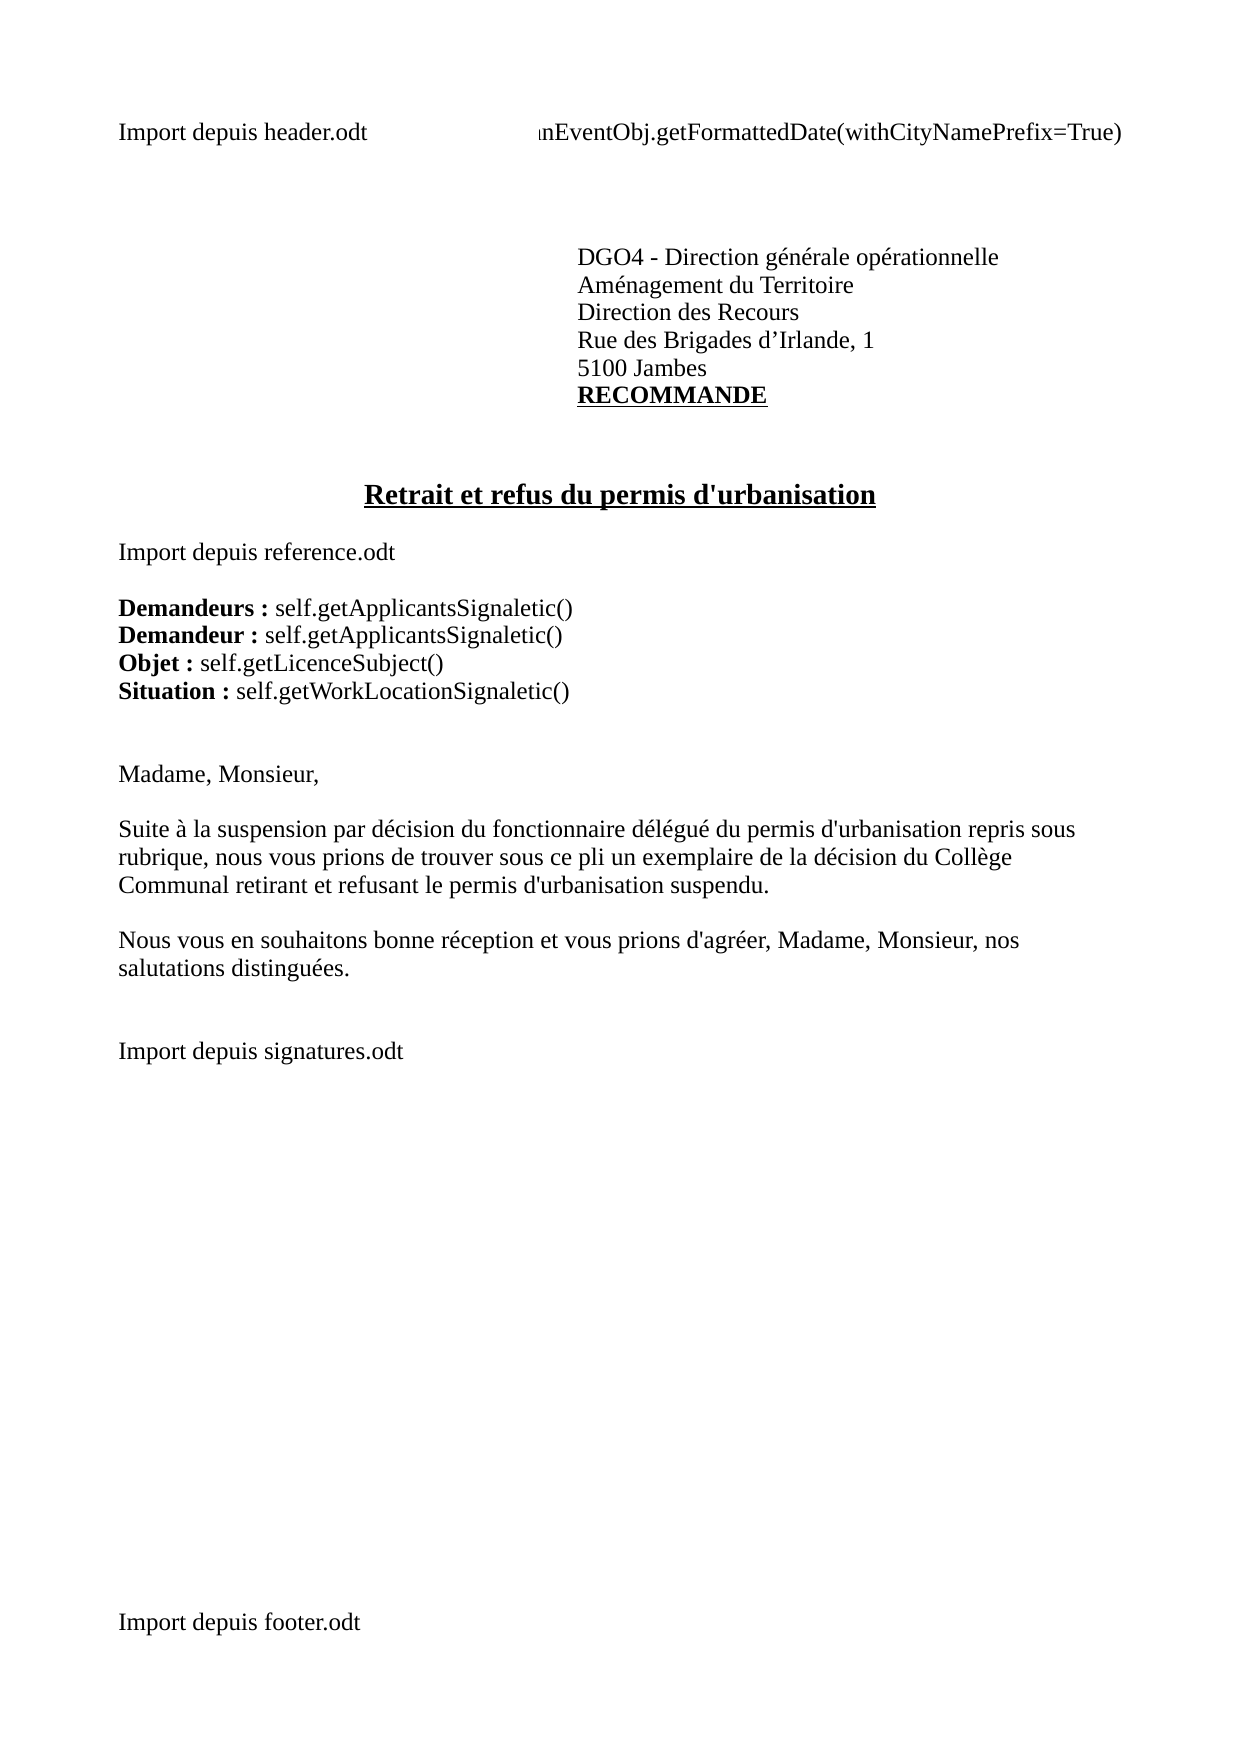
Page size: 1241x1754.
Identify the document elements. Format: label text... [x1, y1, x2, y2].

text Aménagement du Territoire [577, 271, 1028, 298]
text 5100 Jambes [577, 354, 1028, 382]
text urbanEventObj.getFormattedDate(withCityNamePrefix=True) [118, 118, 1122, 427]
text Direction des Recours [577, 298, 1028, 326]
text Objet : self.getLicenceSubject() [118, 649, 1122, 677]
text Demandeurs : self.getApplicantsSignaletic() [118, 594, 1122, 621]
text Import depuis signatures.odt [118, 1037, 1122, 1065]
text Import depuis header.odt [118, 118, 539, 146]
text Suite à la suspension par décision du fonctionnaire délégué du permis d'urbanisation repris sous rubrique, nous vous prions de trouver sous ce pli un exemplaire de la décision du Collège Communal retirant et refusant le permis d'urbanisation suspendu. [118, 815, 1122, 898]
text Demandeur : self.getApplicantsSignaletic() [118, 621, 1122, 649]
text Rue des Brigades d’Irlande, 1 [577, 326, 1028, 354]
text Nous vous en souhaitons bonne réception et vous prions d'agréer, Madame, Monsieur, nos salutations distinguées. [118, 926, 1122, 982]
text DGO4 - Direction générale opérationnelle [577, 243, 1028, 271]
title RECOMMANDE [577, 382, 1028, 409]
text Import depuis reference.odt [118, 538, 1122, 566]
title Retrait et refus du permis d'urbanisation [118, 478, 1122, 511]
text Situation : self.getWorkLocationSignaletic() [118, 677, 1122, 704]
text Madame, Monsieur, [118, 760, 1122, 788]
